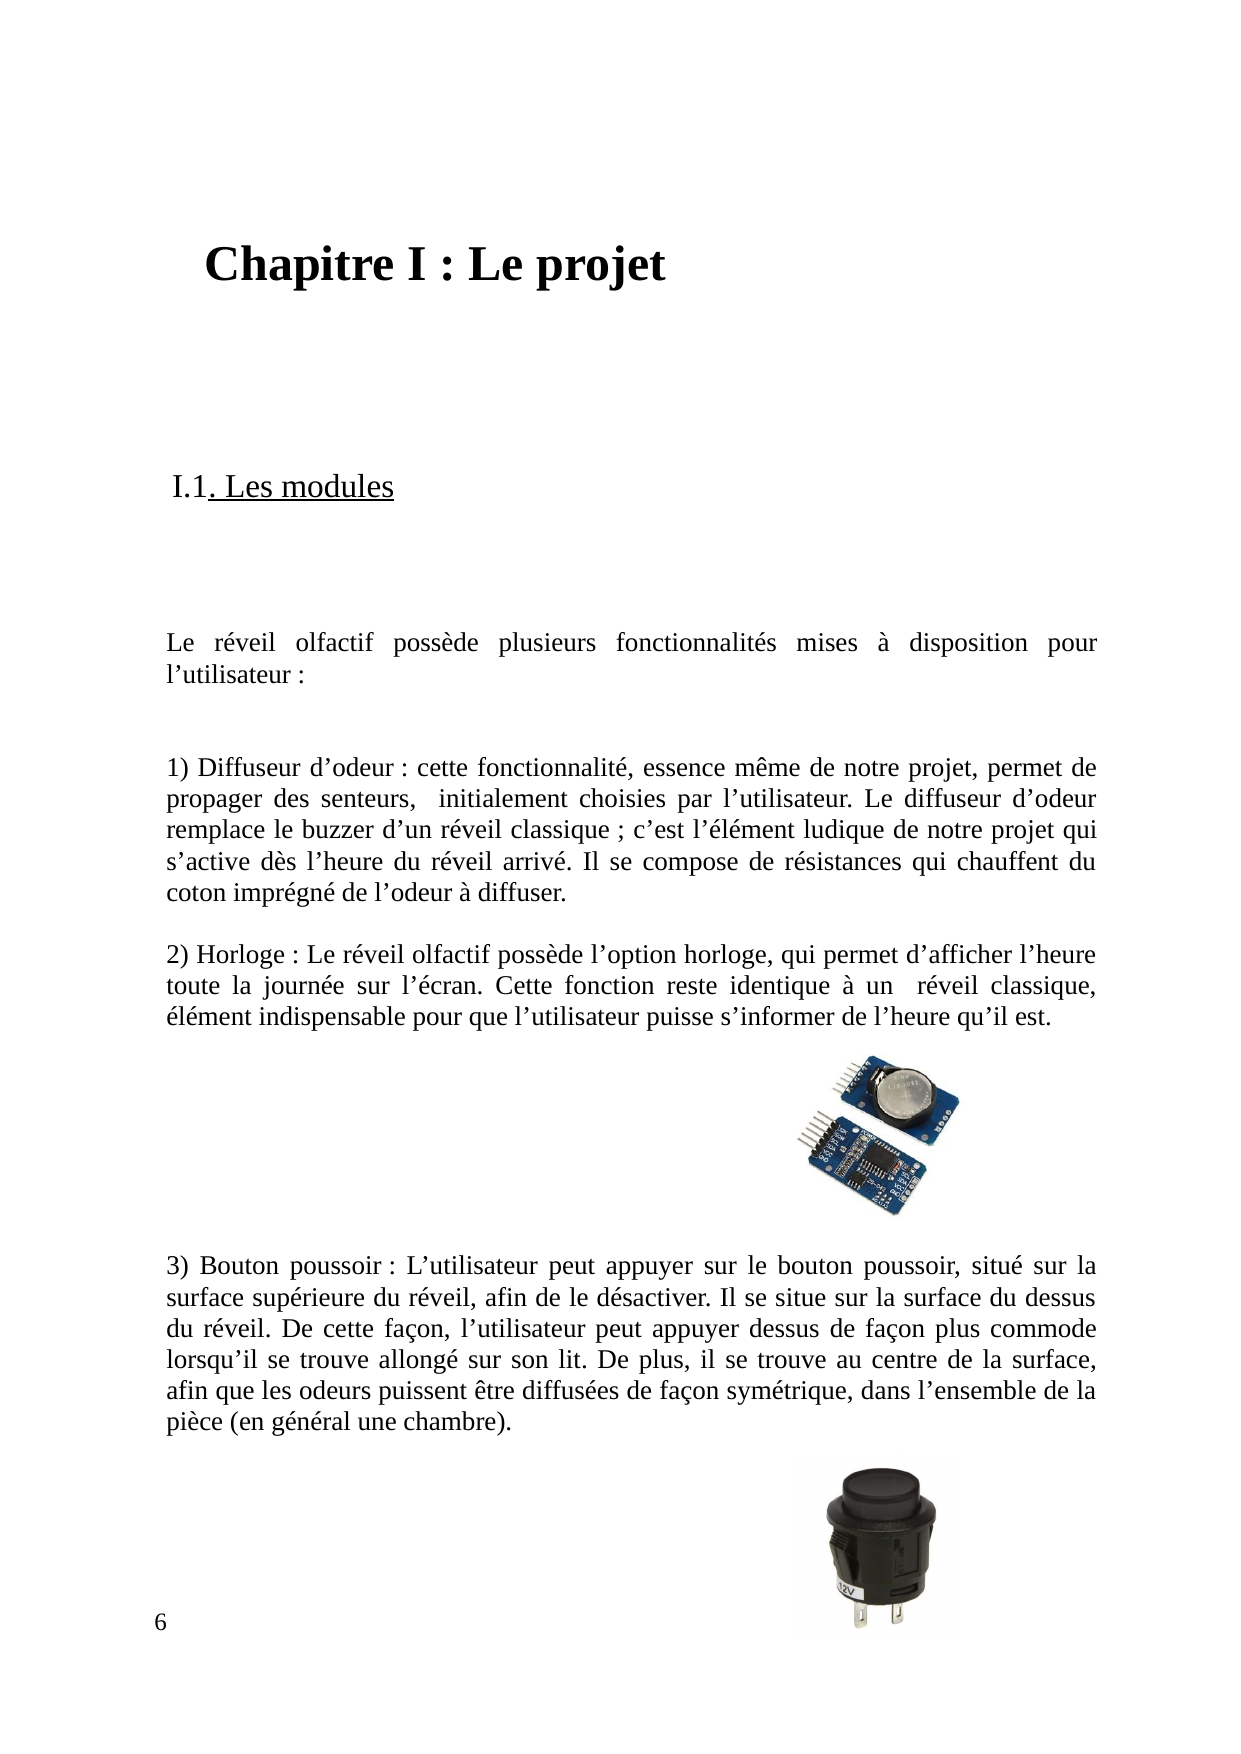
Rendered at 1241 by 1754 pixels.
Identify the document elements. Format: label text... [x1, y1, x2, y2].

text 3) Bouton poussoir : L’utilisateur peut appuyer sur le bouton poussoir, situé sur la surface supérieure du réveil, afin de le désactiver. Il se situe sur la surface du dessus du réveil. De cette façon, l’utilisateur peut appuyer dessus de façon plus commode lorsqu’il se trouve allongé sur son lit. De plus, il se trouve au centre de la surface, afin que les odeurs puissent être diffusées de façon symétrique, dans l’ensemble de la pièce (en général une chambre). [166, 1249, 1098, 1436]
text Le réveil olfactif possède plusieurs fonctionnalités mises à disposition pour l’utilisateur : [166, 627, 1098, 689]
text 1) Diffuseur d’odeur : cette fonctionnalité, essence même de notre projet, permet de propager des senteurs, initialement choisies par l’utilisateur. Le diffuseur d’odeur remplace le buzzer d’un réveil classique ; c’est l’élément ludique de notre projet qui s’active dès l’heure du réveil arrivé. Il se compose de résistances qui chauffent du coton imprégné de l’odeur à diffuser. [166, 751, 1098, 907]
text I.1. Les modules [172, 466, 1098, 504]
text Chapitre I : Le projet [154, 234, 1098, 292]
picture [777, 1031, 990, 1230]
picture [861, 1538, 866, 1546]
text 2) Horloge : Le réveil olfactif possède l’option horloge, qui permet d’afficher l’heure toute la journée sur l’écran. Cette fonction reste identique à un réveil classique, élément indispensable pour que l’utilisateur puisse s’informer de l’heure qu’il est. [166, 938, 1098, 1031]
